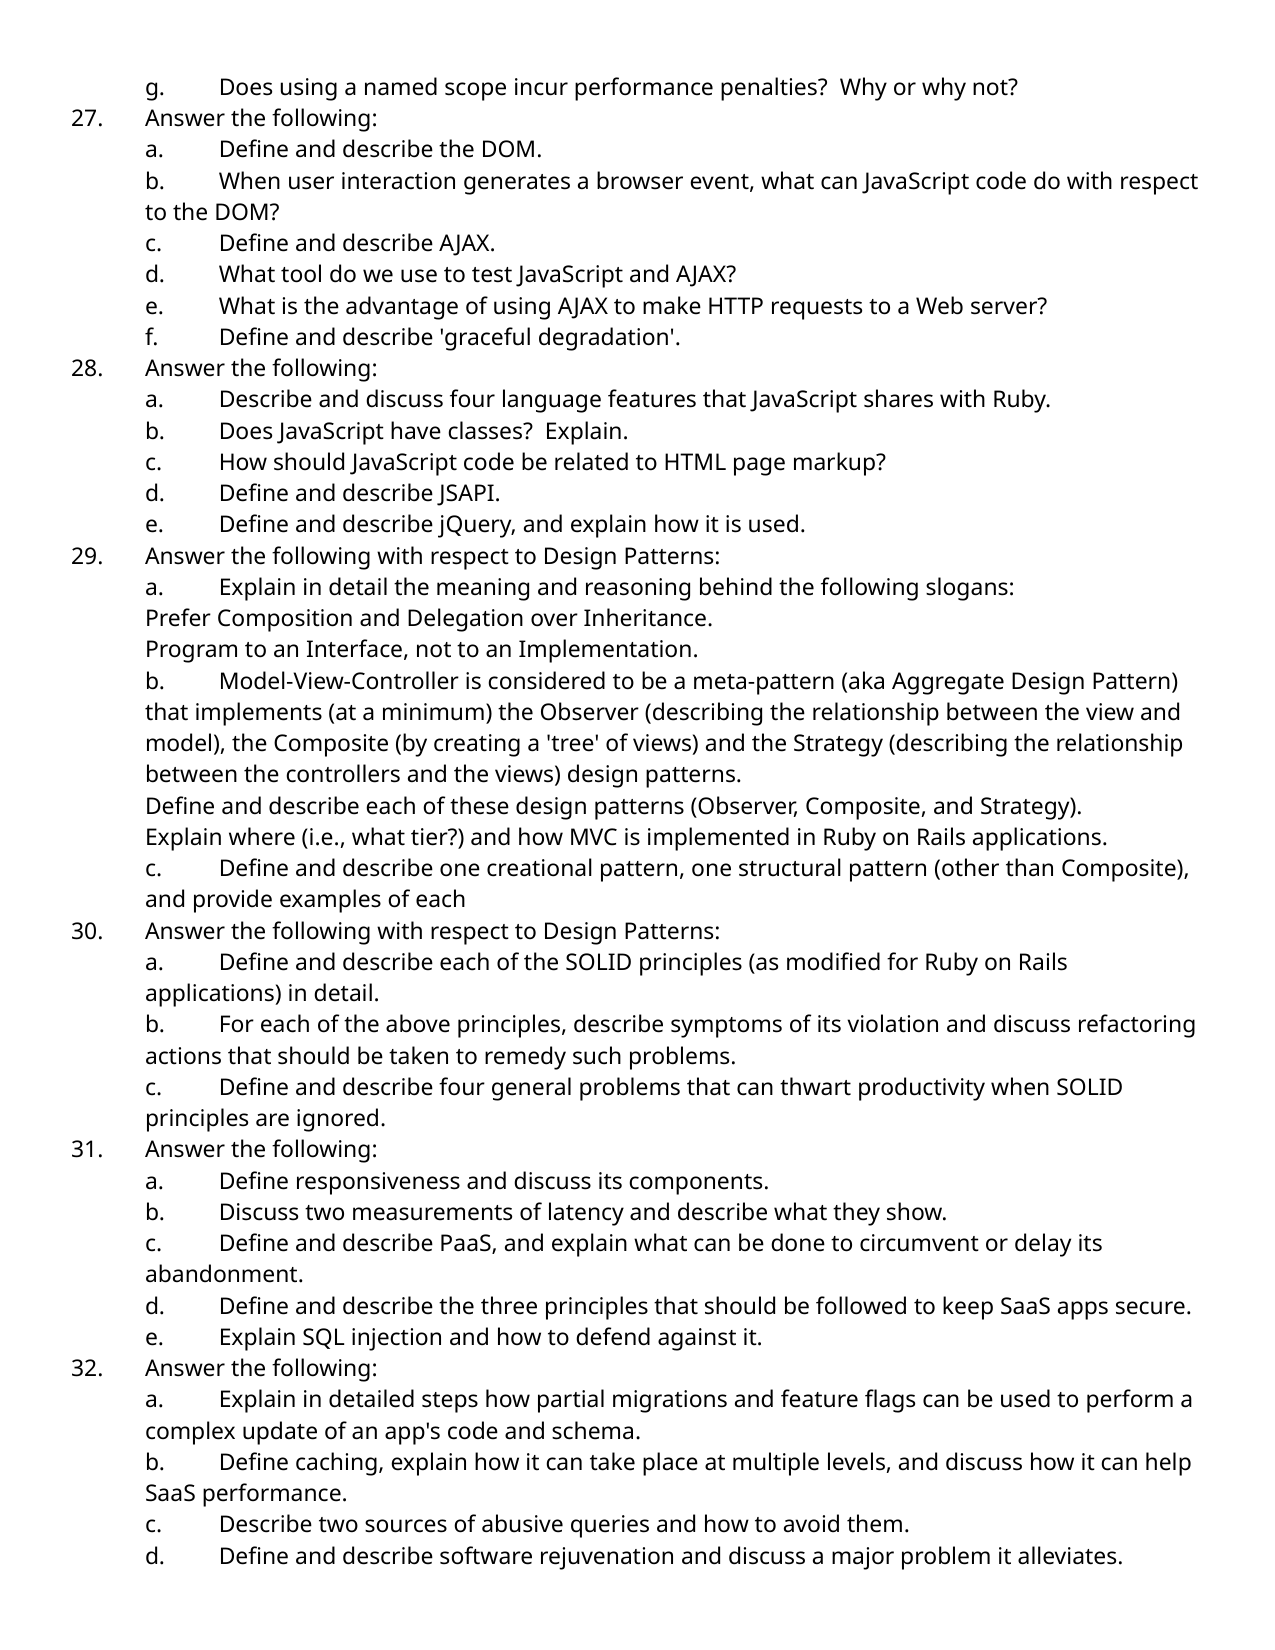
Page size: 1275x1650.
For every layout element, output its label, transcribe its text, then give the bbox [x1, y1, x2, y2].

text b. Does JavaScript have classes? Explain. [145, 414, 1204, 446]
text b. When user interaction generates a browser event, what can JavaScript code do with respect to the DOM? [145, 164, 1204, 227]
text d. Define and describe JSAPI. [145, 477, 1204, 508]
text b. Discuss two measurements of latency and describe what they show. [145, 1196, 1204, 1227]
text a. Define and describe each of the SOLID principles (as modified for Ruby on Rails applications) in detail. [145, 946, 1204, 1008]
text f. Define and describe 'graceful degradation'. [145, 321, 1204, 352]
text e. Explain SQL injection and how to defend against it. [145, 1321, 1204, 1352]
text 27. Answer the following: [71, 102, 1204, 133]
text a. Explain in detail the meaning and reasoning behind the following slogans: [145, 571, 1204, 602]
text g. Does using a named scope incur performance penalties? Why or why not? [145, 71, 1204, 102]
text 28. Answer the following: [71, 352, 1204, 383]
text c. Define and describe AJAX. [145, 227, 1204, 258]
text e. Define and describe jQuery, and explain how it is used. [145, 508, 1204, 539]
text c. How should JavaScript code be related to HTML page markup? [145, 446, 1204, 477]
list Define and describe software rejuvenation and discuss a major problem it alleviates. [145, 1539, 1204, 1571]
text b. For each of the above principles, describe symptoms of its violation and discuss refactoring actions that should be taken to remedy such problems. [145, 1008, 1204, 1071]
text d. Define and describe the three principles that should be followed to keep SaaS apps secure. [145, 1289, 1204, 1321]
text 31. Answer the following: [71, 1133, 1204, 1164]
text c. Define and describe one creational pattern, one structural pattern (other than Composite), and provide examples of each [145, 852, 1204, 914]
text b. Model-View-Controller is considered to be a meta-pattern (aka Aggregate Design Pattern) that implements (at a minimum) the Observer (describing the relationship between the view and model), the Composite (by creating a 'tree' of views) and the Strategy (describing the relationship between the controllers and the views) design patterns. [145, 664, 1204, 789]
text a. Define responsiveness and discuss its components. [145, 1164, 1204, 1196]
text Program to an Interface, not to an Implementation. [145, 633, 1204, 664]
text 29. Answer the following with respect to Design Patterns: [71, 539, 1204, 571]
text a. Define and describe the DOM. [145, 133, 1204, 164]
text c. Describe two sources of abusive queries and how to avoid them. [145, 1508, 1204, 1539]
text 32. Answer the following: [71, 1352, 1204, 1383]
text d. What tool do we use to test JavaScript and AJAX? [145, 258, 1204, 289]
text a. Describe and discuss four language features that JavaScript shares with Ruby. [145, 383, 1204, 414]
text Explain where (i.e., what tier?) and how MVC is implemented in Ruby on Rails applications. [145, 821, 1204, 852]
text c. Define and describe four general problems that can thwart productivity when SOLID principles are ignored. [145, 1071, 1204, 1133]
text e. What is the advantage of using AJAX to make HTTP requests to a Web server? [145, 289, 1204, 321]
text b. Define caching, explain how it can take place at multiple levels, and discuss how it can help SaaS performance. [145, 1446, 1204, 1508]
text 30. Answer the following with respect to Design Patterns: [71, 914, 1204, 946]
text a. Explain in detailed steps how partial migrations and feature flags can be used to perform a complex update of an app's code and schema. [145, 1383, 1204, 1446]
text c. Define and describe PaaS, and explain what can be done to circumvent or delay its abandonment. [145, 1227, 1204, 1289]
text Prefer Composition and Delegation over Inheritance. [145, 602, 1204, 633]
text Define and describe each of these design patterns (Observer, Composite, and Strategy). [145, 789, 1204, 821]
